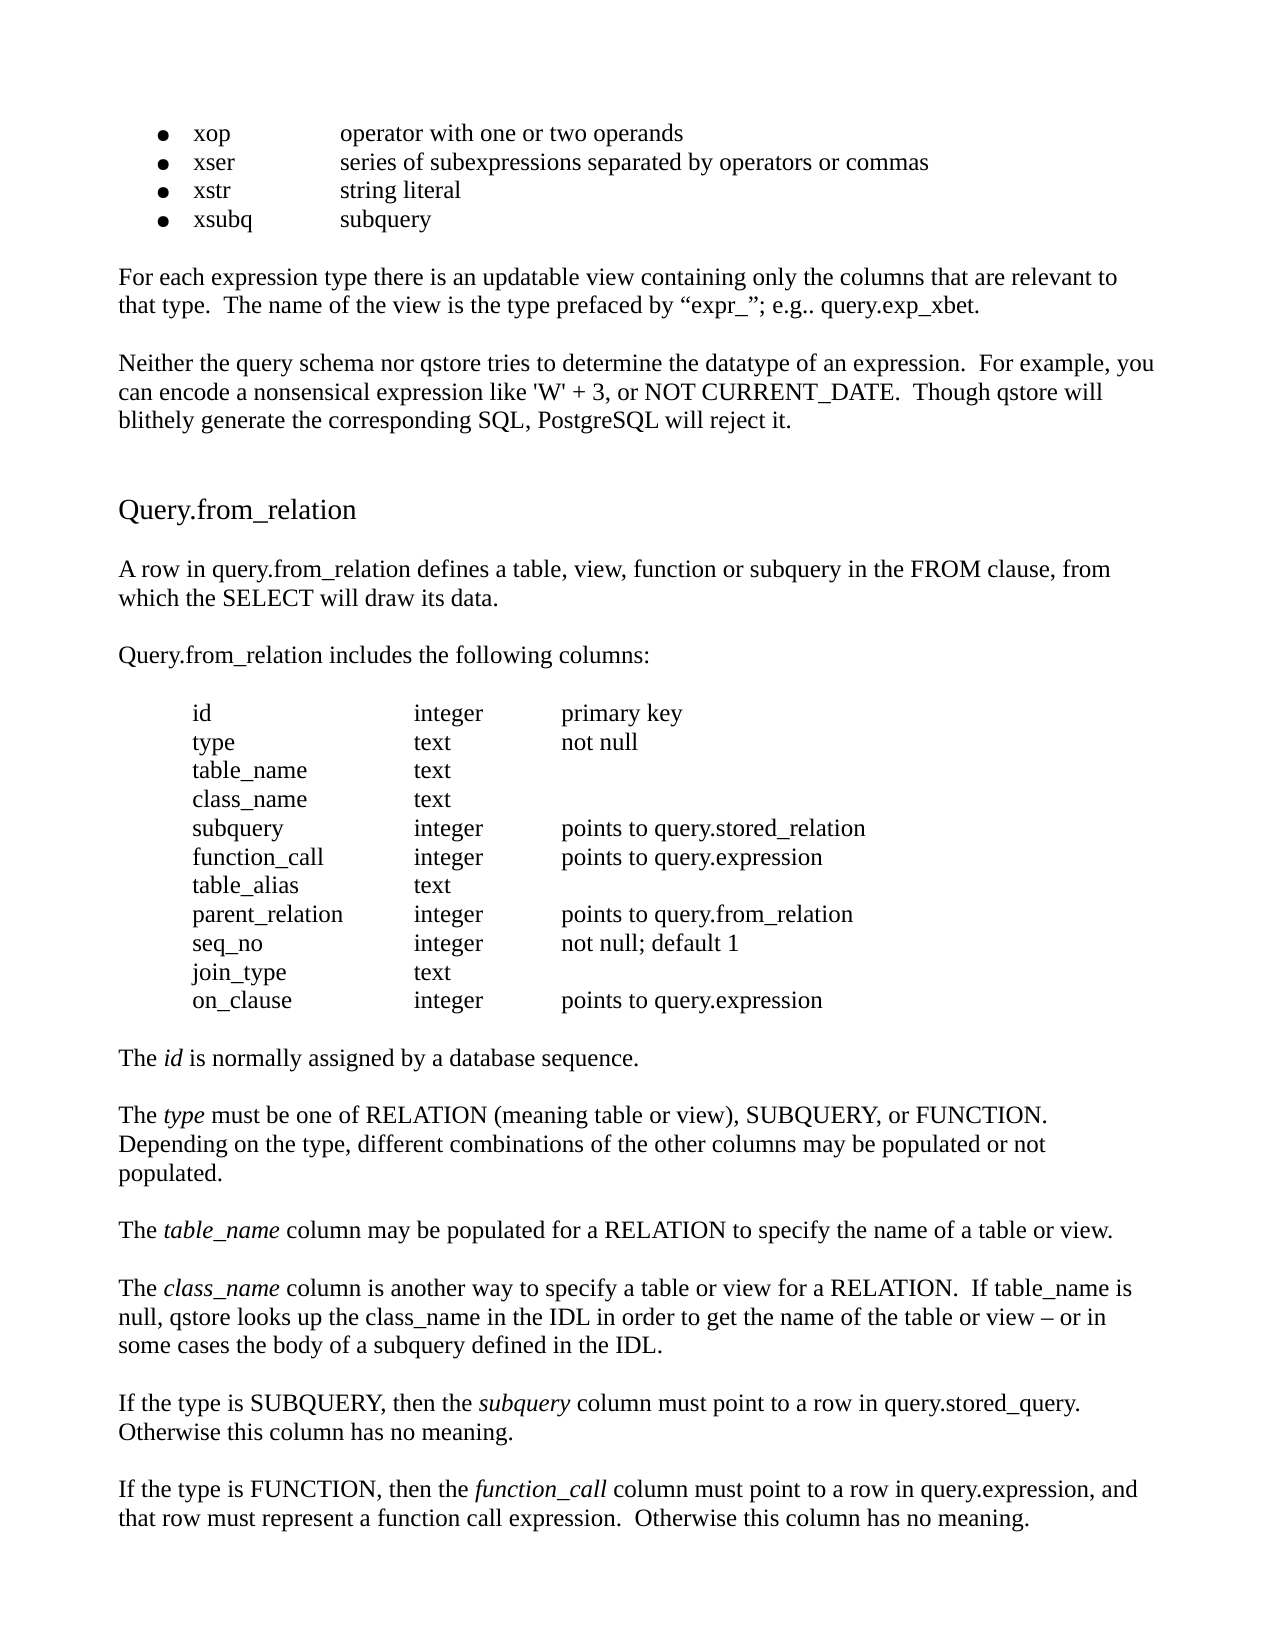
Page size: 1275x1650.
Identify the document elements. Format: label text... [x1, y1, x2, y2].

text The class_name column is another way to specify a table or view for a RELATION. If table_name is null, qstore looks up the class_name in the IDL in order to get the name of the table or view – or in some cases the body of a subquery defined in the IDL. [118, 1273, 1157, 1359]
text If the type is SUBQUERY, then the subquery column must point to a row in query.stored_query. Otherwise this column has no meaning. [118, 1388, 1157, 1445]
text The id is normally assigned by a database sequence. [118, 1043, 1157, 1072]
text The type must be one of RELATION (meaning table or view), SUBQUERY, or FUNCTION. Depending on the type, different combinations of the other columns may be populated or not populated. [118, 1100, 1157, 1187]
text The table_name column may be populated for a RELATION to specify the name of a table or view. [118, 1215, 1157, 1244]
text Neither the query schema nor qstore tries to determine the datatype of an expression. For example, you can encode a nonsensical expression like 'W' + 3, or NOT CURRENT_DATE. Though qstore will blithely generate the corresponding SQL, PostgreSQL will reject it. [118, 348, 1157, 434]
list xop operator with one or two operands [156, 118, 1157, 147]
list xstr string literal [156, 176, 1157, 204]
text table_name text [118, 755, 1157, 784]
text subquery integer points to query.stored_relation [118, 813, 1157, 842]
text For each expression type there is an updatable view containing only the columns that are relevant to that type. The name of the view is the type prefaced by “expr_”; e.g.. query.exp_xbet. [118, 262, 1157, 319]
text join_type text [118, 957, 1157, 985]
text A row in query.from_relation defines a table, view, function or subquery in the FROM clause, from which the SELECT will draw its data. [118, 554, 1157, 612]
text parent_relation integer points to query.from_relation [118, 899, 1157, 928]
text class_name text [118, 784, 1157, 813]
text Query.from_relation includes the following columns: [118, 640, 1157, 669]
text table_alias text [118, 870, 1157, 899]
text If the type is FUNCTION, then the function_call column must point to a row in query.expression, and that row must represent a function call expression. Otherwise this column has no meaning. [118, 1474, 1157, 1532]
text type text not null [118, 727, 1157, 755]
text on_clause integer points to query.expression [118, 985, 1157, 1014]
text function_call integer points to query.expression [118, 842, 1157, 870]
text Query.from_relation [118, 492, 1157, 525]
text seq_no integer not null; default 1 [118, 928, 1157, 957]
list xsubq subquery [156, 204, 1157, 233]
list xser series of subexpressions separated by operators or commas [156, 147, 1157, 176]
text id integer primary key [118, 698, 1157, 727]
